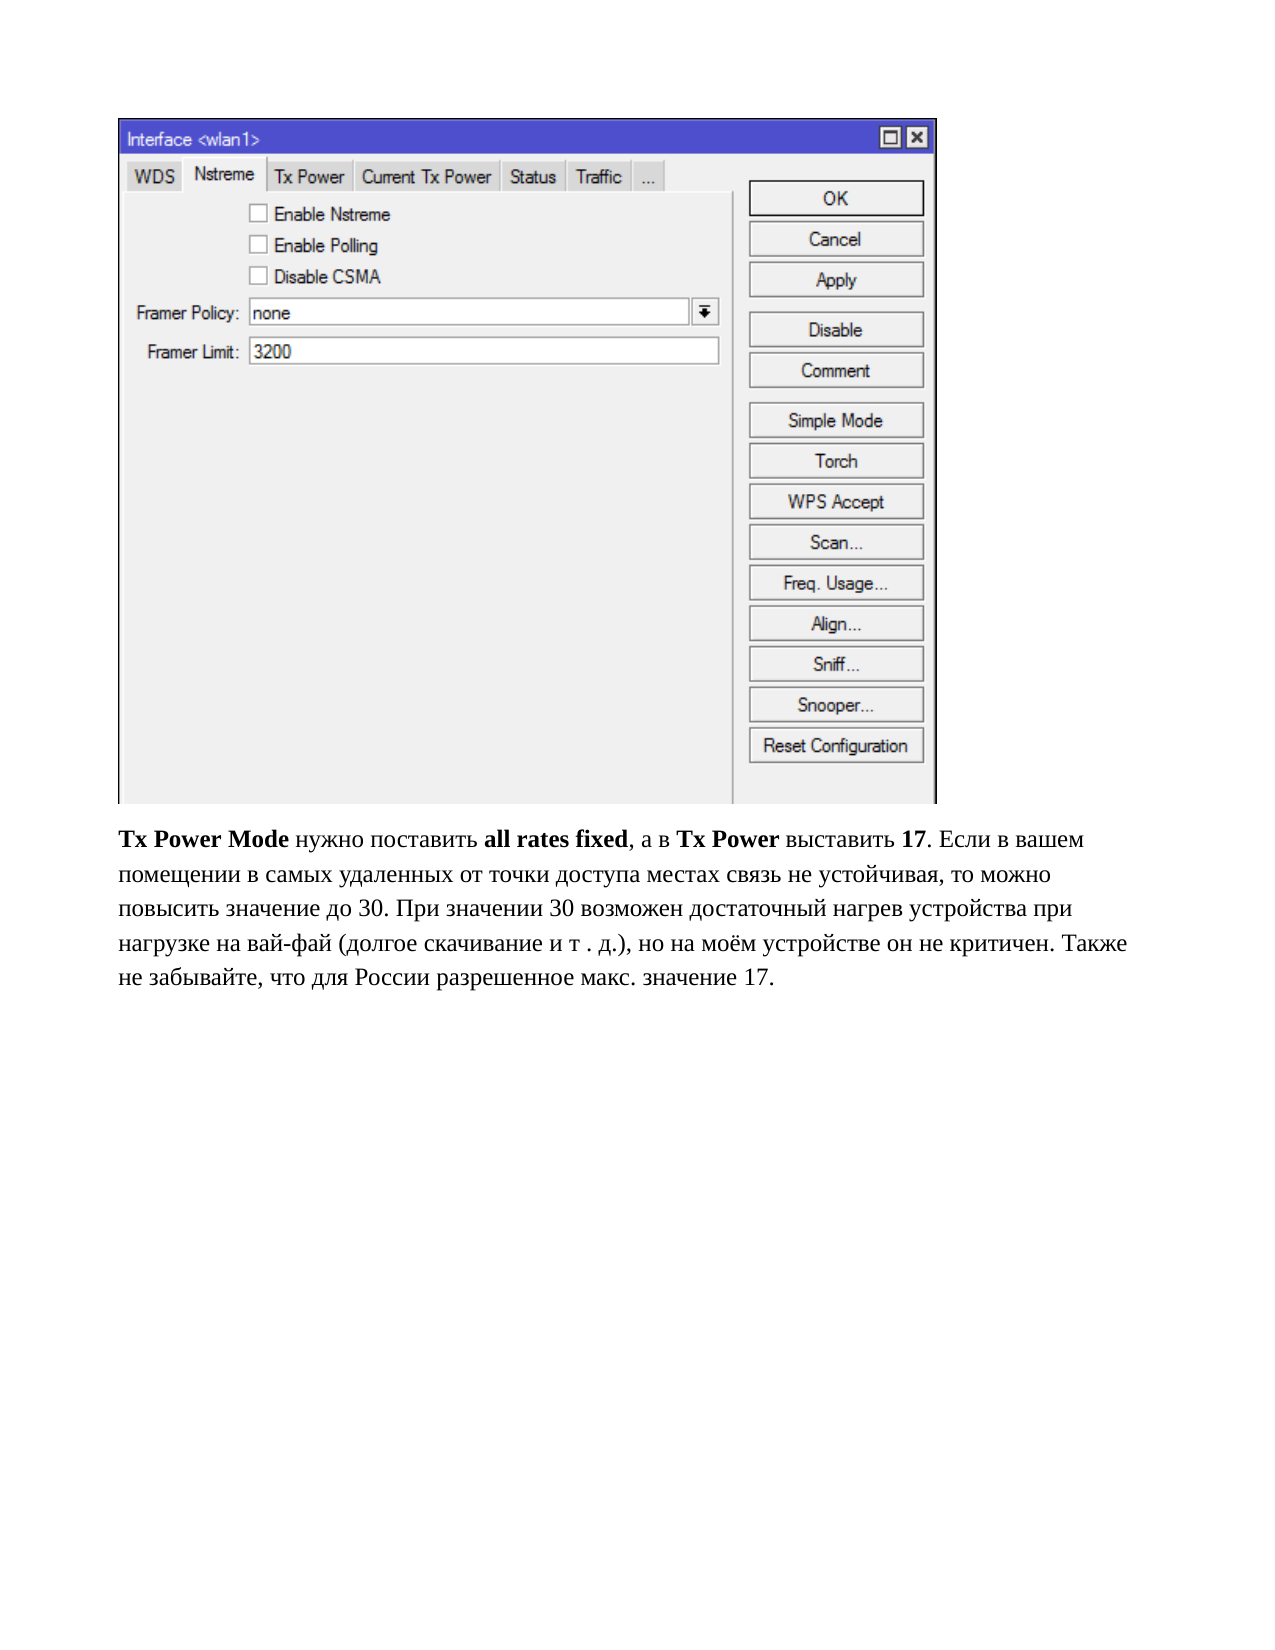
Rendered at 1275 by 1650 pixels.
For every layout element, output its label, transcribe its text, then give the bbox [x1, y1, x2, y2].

text Tx Power Mode нужно поставить all rates fixed, а в Tx Power выставить 17. Если в вашем помещении в самых удаленных от точки доступа местах связь не устойчивая, то можно повысить значение до 30. При значении 30 возможен достаточный нагрев устройства при нагрузке на вай-фай (долгое скачивание и т . д.), но на моём устройстве он не критичен. Также не забывайте, что для России разрешенное макс. значение 17. [118, 824, 1157, 991]
picture [118, 118, 937, 804]
